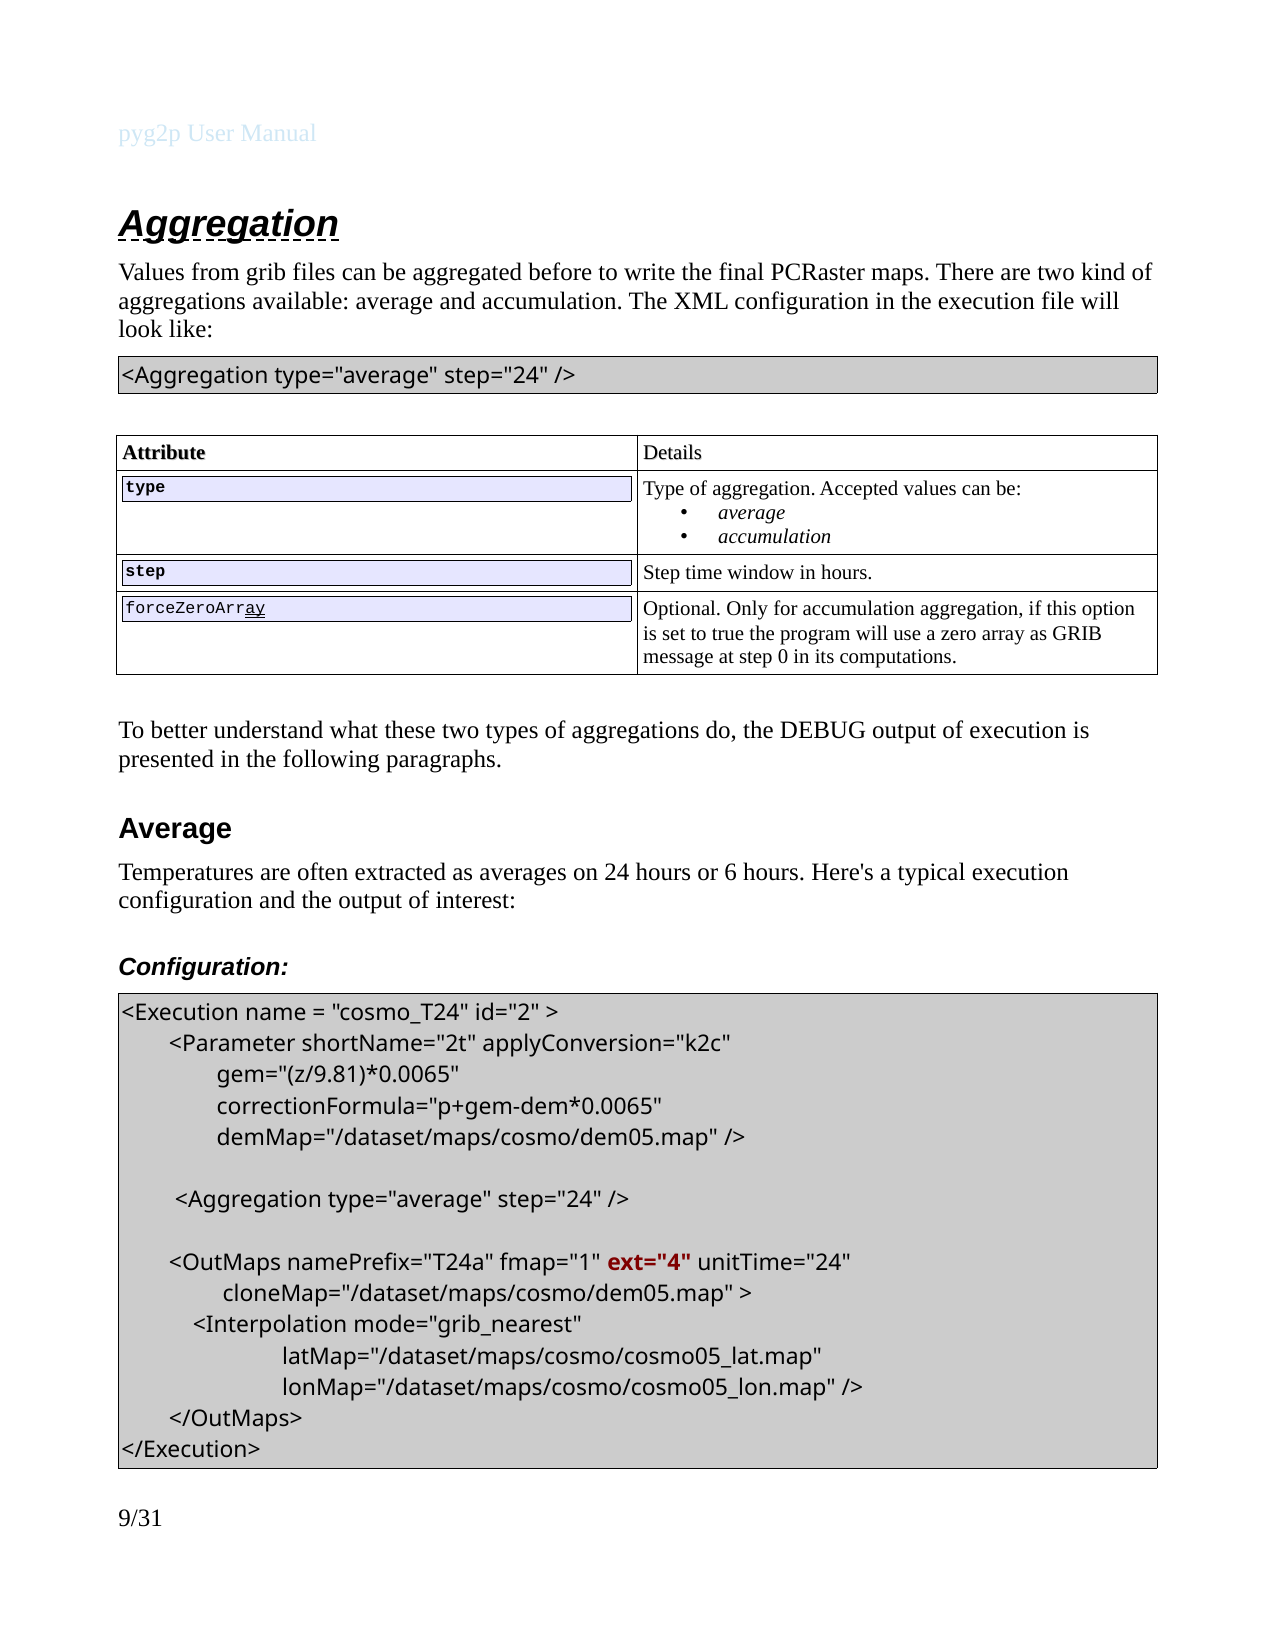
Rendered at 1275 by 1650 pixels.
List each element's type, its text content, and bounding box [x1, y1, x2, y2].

text <Aggregation type="average" step="24" /> [119, 1180, 1157, 1211]
text demMap="/dataset/maps/cosmo/dem05.map" /> [119, 1118, 1157, 1149]
text latMap="/dataset/maps/cosmo/cosmo05_lat.map" [119, 1336, 1157, 1368]
text <OutMaps namePrefix="T24a" fmap="1" ext="4" unitTime="24" [119, 1243, 1157, 1274]
text <Execution name = "cosmo_T24" id="2" > [119, 994, 1157, 1024]
text correctionFormula="p+gem-dem*0.0065" [119, 1086, 1157, 1118]
subtitle Configuration: [118, 952, 1157, 980]
text <Aggregation type="average" step="24" /> [119, 357, 1157, 393]
table_cell step [117, 555, 637, 591]
text Values from grib files can be aggregated before to write the final PCRaster maps. There are two kind of aggregations available: average and accumulation. The XML configuration in the execution file will look like: [118, 257, 1157, 343]
table_cell type [117, 471, 637, 554]
text <Interpolation mode="grib_nearest" [119, 1305, 1157, 1336]
text Temperatures are often extracted as averages on 24 hours or 6 hours. Here's a typical execution configuration and the output of interest: [118, 857, 1157, 914]
table_cell Type of aggregation. Accepted values can be: average accumulation [638, 471, 1157, 554]
table_cell Optional. Only for accumulation aggregation, if this option is set to true the program will use a zero array as GRIB message at step 0 in its computations. [638, 592, 1157, 674]
text </Execution> [119, 1430, 1157, 1468]
text gem="(z/9.81)*0.0065" [119, 1055, 1157, 1086]
text cloneMap="/dataset/maps/cosmo/dem05.map" > [119, 1274, 1157, 1305]
table_cell Step time window in hours. [638, 555, 1157, 591]
subtitle Aggregation [118, 201, 1157, 244]
table_header Details [638, 436, 1157, 470]
table_cell forceZeroArray [117, 592, 637, 674]
text lonMap="/dataset/maps/cosmo/cosmo05_lon.map" /> [119, 1368, 1157, 1399]
text <Parameter shortName="2t" applyConversion="k2c" [119, 1024, 1157, 1055]
subtitle Average [118, 811, 1157, 844]
table_header Attribute [117, 436, 637, 470]
text To better understand what these two types of aggregations do, the DEBUG output of execution is presented in the following paragraphs. [118, 716, 1157, 773]
text </OutMaps> [119, 1399, 1157, 1430]
